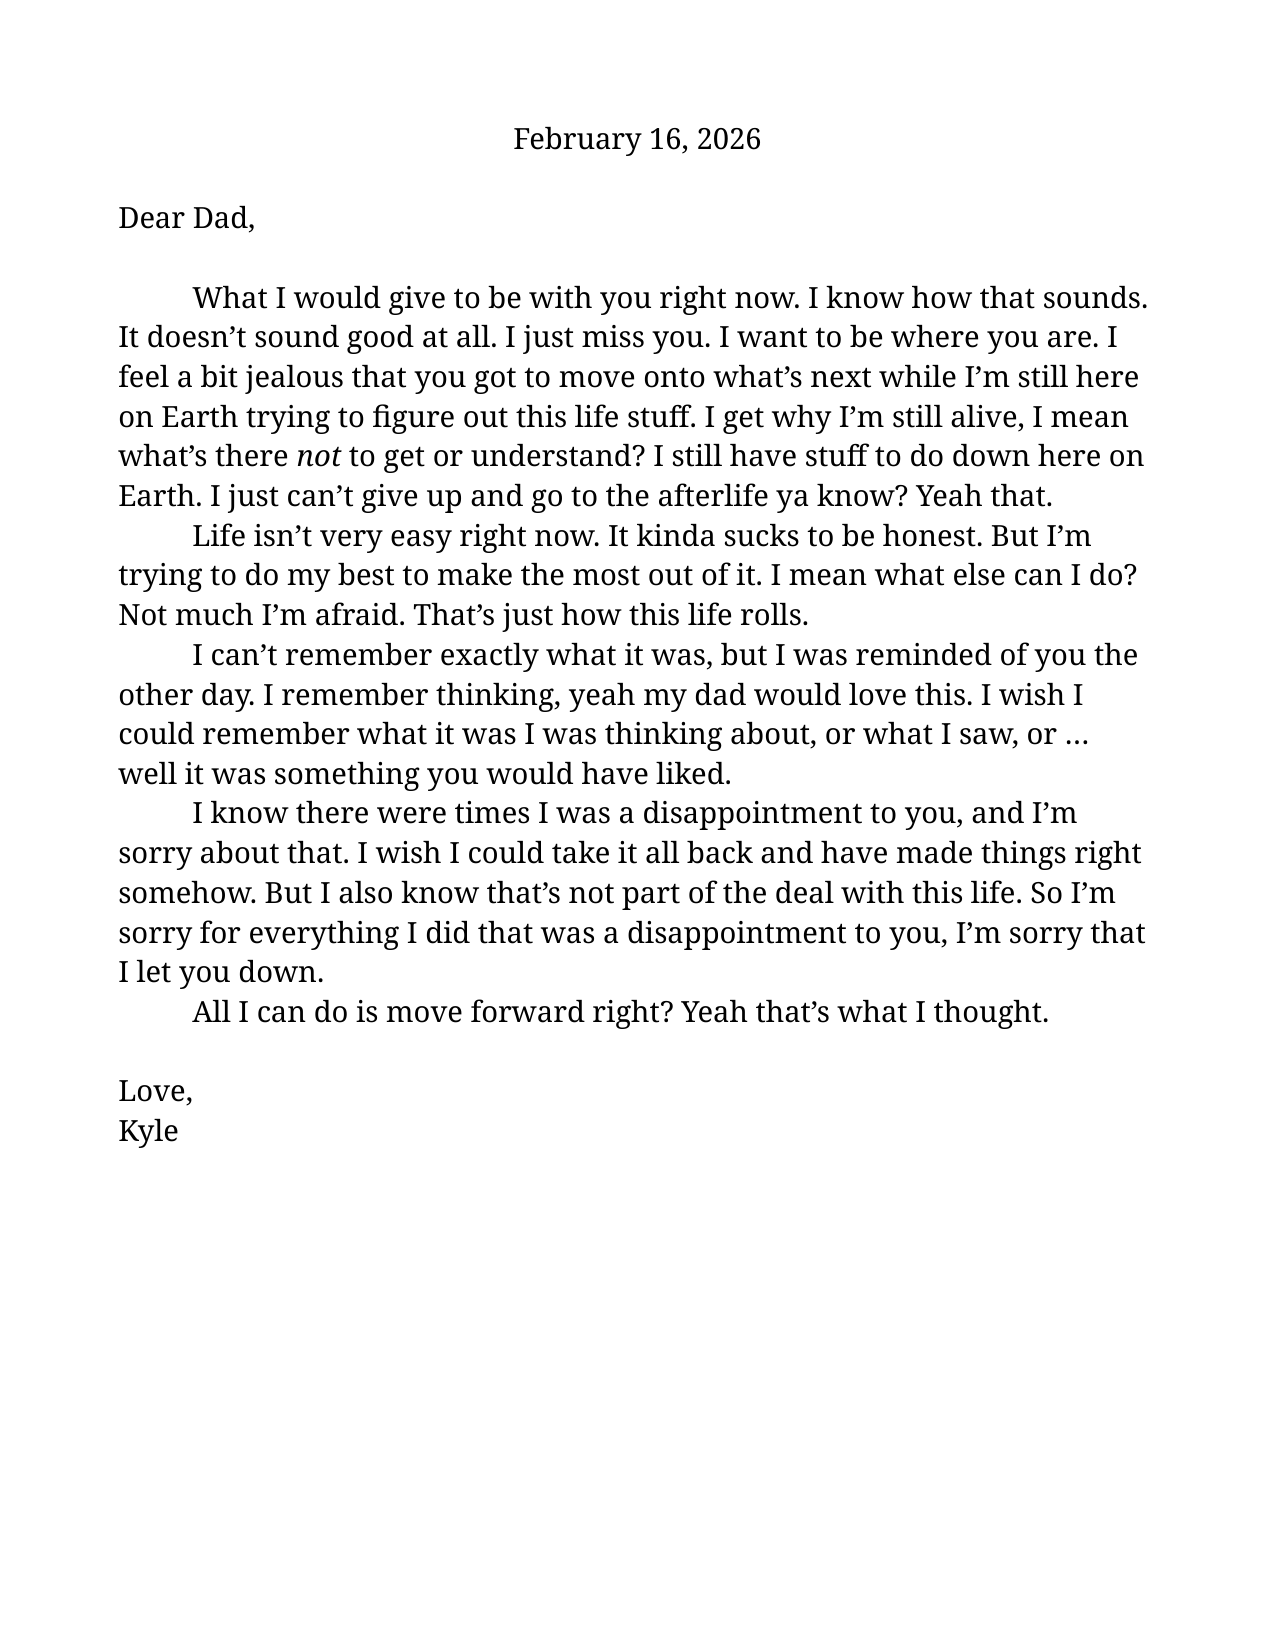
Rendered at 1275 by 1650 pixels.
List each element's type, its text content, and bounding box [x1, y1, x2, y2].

text Dear Dad, [118, 197, 1157, 237]
text All I can do is move forward right? Yeah that’s what I thought. [118, 991, 1157, 1031]
text I know there were times I was a disappointment to you, and I’m sorry about that. I wish I could take it all back and have made things right somehow. But I also know that’s not part of the deal with this life. So I’m sorry for everything I did that was a disappointment to you, I’m sorry that I let you down. [118, 793, 1157, 991]
text What I would give to be with you right now. I know how that sounds. It doesn’t sound good at all. I just miss you. I want to be where you are. I feel a bit jealous that you got to move onto what’s next while I’m still here on Earth trying to figure out this life stuff. I get why I’m still alive, I mean what’s there not to get or understand? I still have stuff to do down here on Earth. I just can’t give up and go to the afterlife ya know? Yeah that. [118, 277, 1157, 515]
text I can’t remember exactly what it was, but I was reminded of you the other day. I remember thinking, yeah my dad would love this. I wish I could remember what it was I was thinking about, or what I saw, or … well it was something you would have liked. [118, 634, 1157, 793]
text Kyle [118, 1110, 1157, 1150]
text February 16, 2026 [118, 118, 1157, 158]
text Love, [118, 1071, 1157, 1110]
text Life isn’t very easy right now. It kinda sucks to be honest. But I’m trying to do my best to make the most out of it. I mean what else can I do? Not much I’m afraid. That’s just how this life rolls. [118, 515, 1157, 634]
